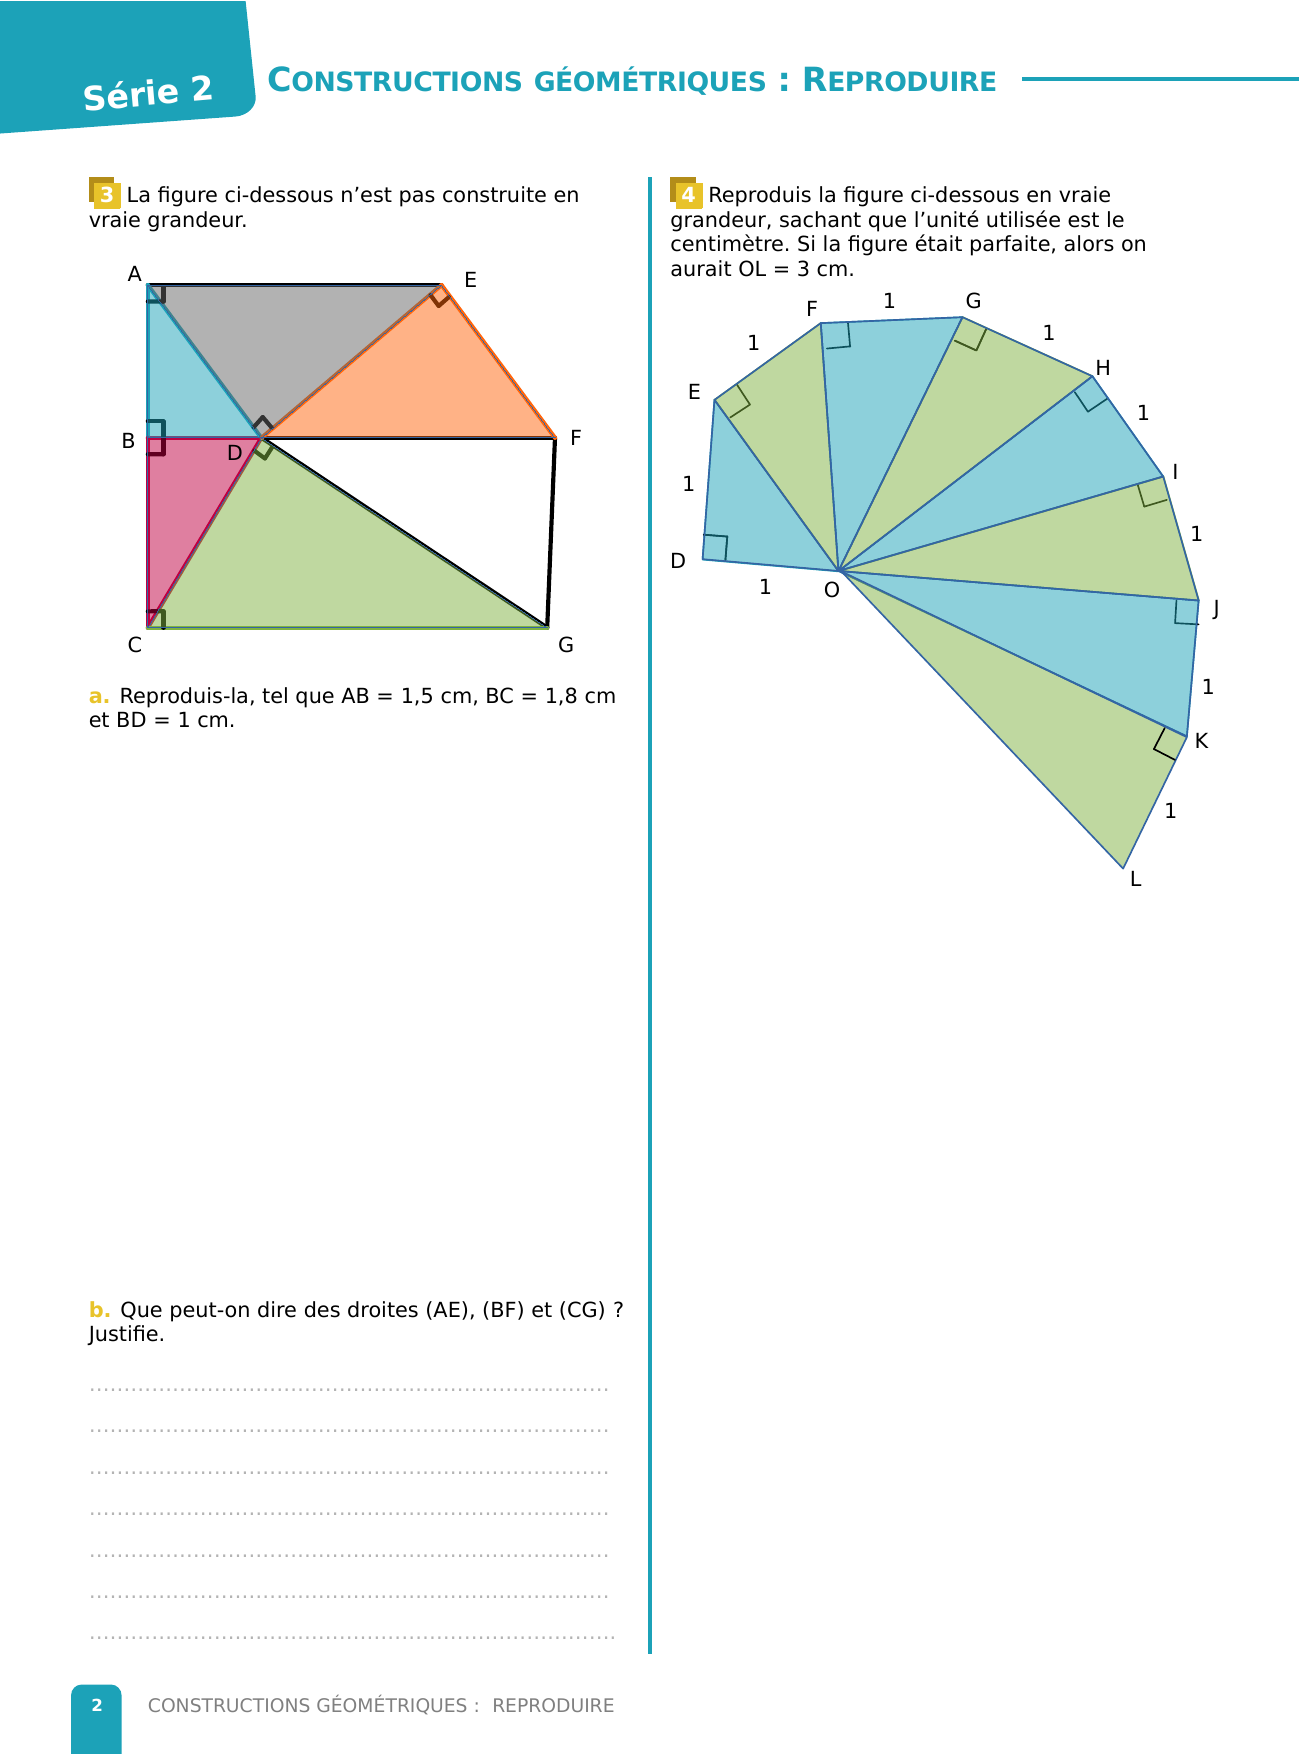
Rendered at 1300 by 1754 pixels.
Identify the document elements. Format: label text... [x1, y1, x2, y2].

text …………………………………………………………………………………………………………………………………………………………………………………………………………………………………………………………………………………………………………………………………………………………………………………………………………………………………………………………………………………. [88, 1358, 629, 1648]
subtitle Reproduis la figure ci-dessous en vraie grandeur, sachant que l’unité utilisée est le centimètre. Si la figure était parfaite, alors on aurait OL = 3 cm. [670, 177, 1211, 281]
subtitle La figure ci-dessous n’est pas construite en vraie grandeur. [88, 177, 629, 232]
list Reproduis-la, tel que AB = 1,5 cm, BC = 1,8 cm et BD = 1 cm. [88, 684, 629, 732]
list Que peut-on dire des droites (AE), (BF) et (CG) ? Justifie. [88, 1298, 629, 1347]
